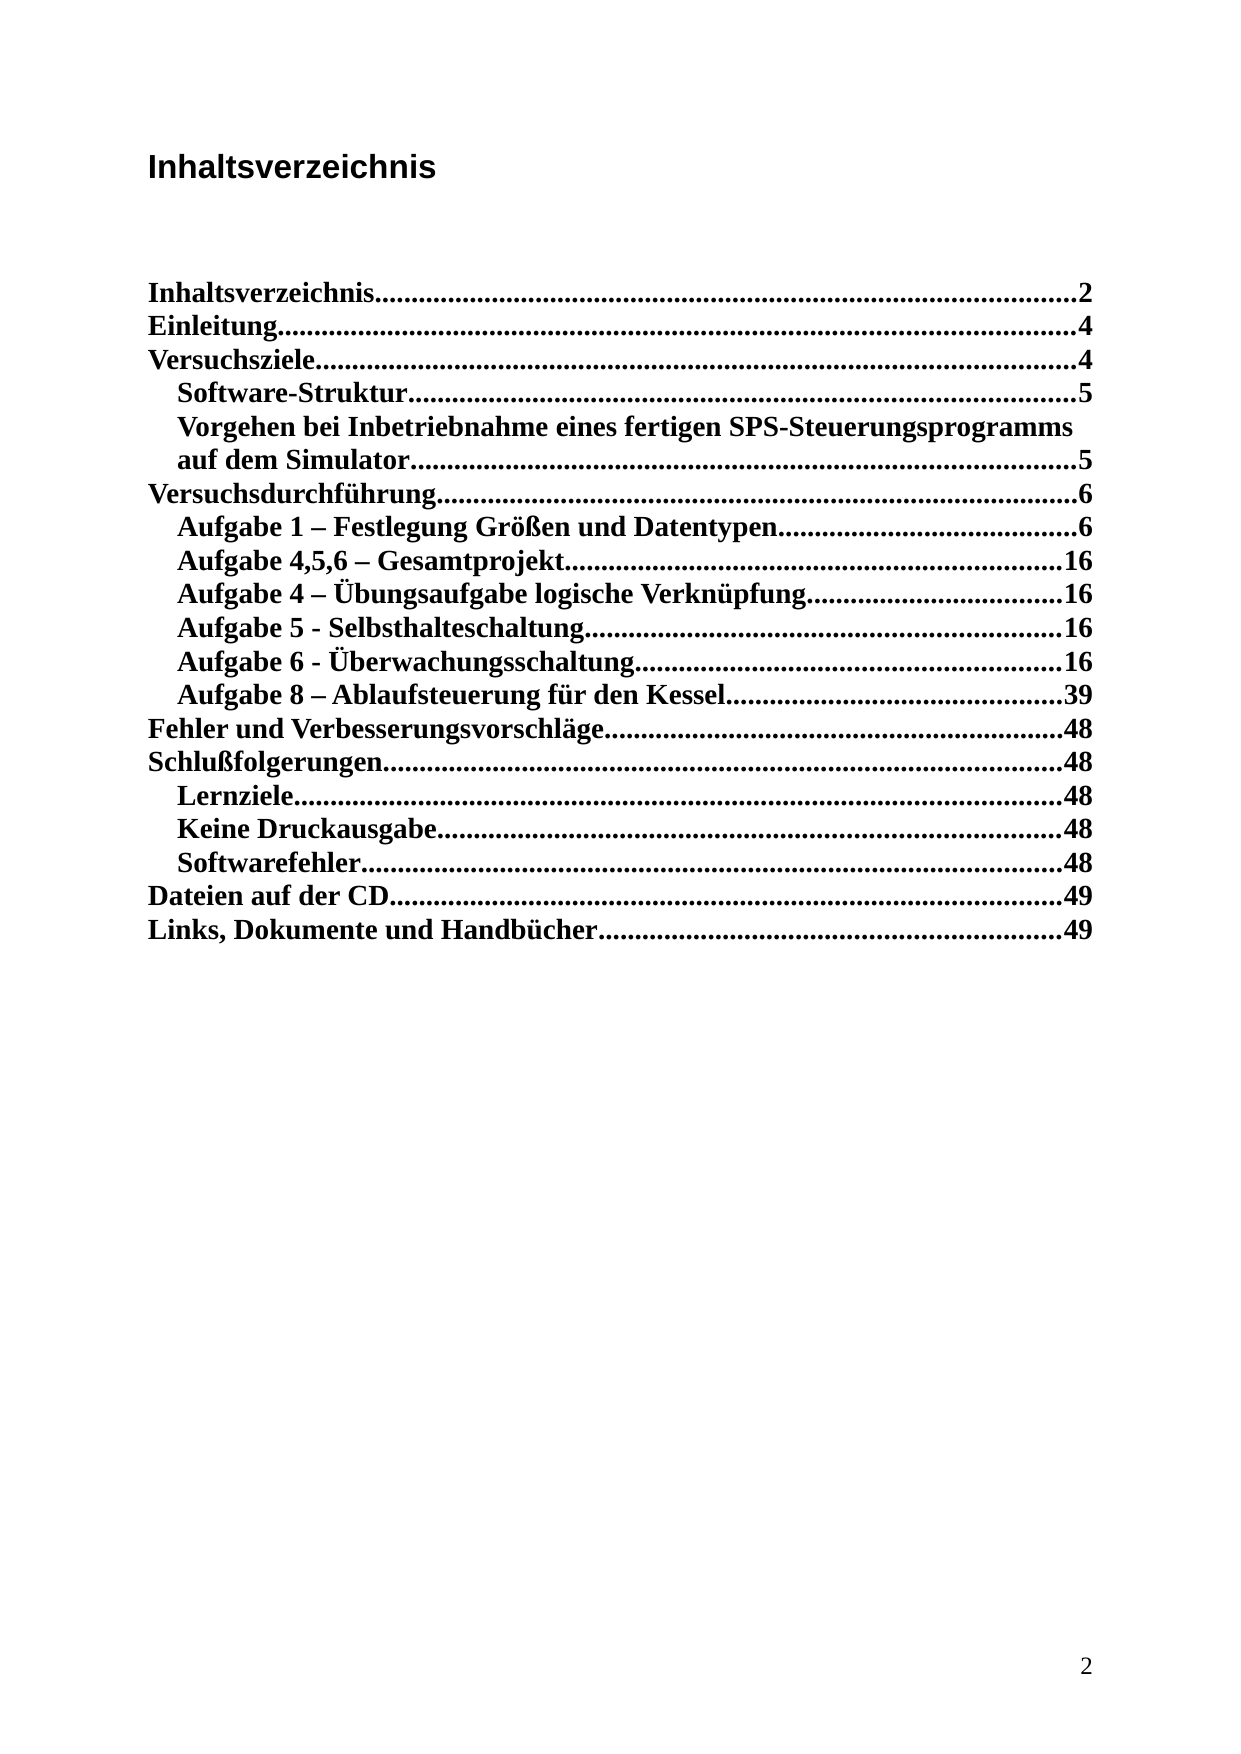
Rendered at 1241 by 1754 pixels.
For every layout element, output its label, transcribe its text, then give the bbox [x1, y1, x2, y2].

text Software-Struktur 5 [177, 375, 1093, 409]
text Aufgabe 4,5,6 – Gesamtprojekt 16 [177, 543, 1093, 577]
text Aufgabe 4 – Übungsaufgabe logische Verknüpfung 16 [177, 577, 1093, 610]
text Lernziele 48 [177, 778, 1093, 811]
text Aufgabe 8 – Ablaufsteuerung für den Kessel 39 [177, 677, 1093, 711]
text Inhaltsverzeichnis 2 [148, 275, 1093, 308]
subtitle Inhaltsverzeichnis [148, 148, 1093, 186]
text Dateien auf der CD 49 [148, 878, 1093, 912]
text Versuchsziele 4 [148, 342, 1093, 375]
text Einleitung 4 [148, 308, 1093, 342]
text Softwarefehler 48 [177, 845, 1093, 878]
text Links, Dokumente und Handbücher 49 [148, 912, 1093, 946]
text Aufgabe 5 - Selbsthalteschaltung 16 [177, 610, 1093, 644]
text Keine Druckausgabe 48 [177, 811, 1093, 845]
text Fehler und Verbesserungsvorschläge 48 [148, 711, 1093, 744]
text Vorgehen bei Inbetriebnahme eines fertigen SPS-Steuerungsprogramms auf dem Simulator 5 [177, 409, 1093, 476]
text Aufgabe 1 – Festlegung Größen und Datentypen 6 [177, 509, 1093, 543]
text Aufgabe 6 - Überwachungsschaltung 16 [177, 644, 1093, 677]
text Versuchsdurchführung 6 [148, 476, 1093, 509]
text Schlußfolgerungen 48 [148, 744, 1093, 778]
